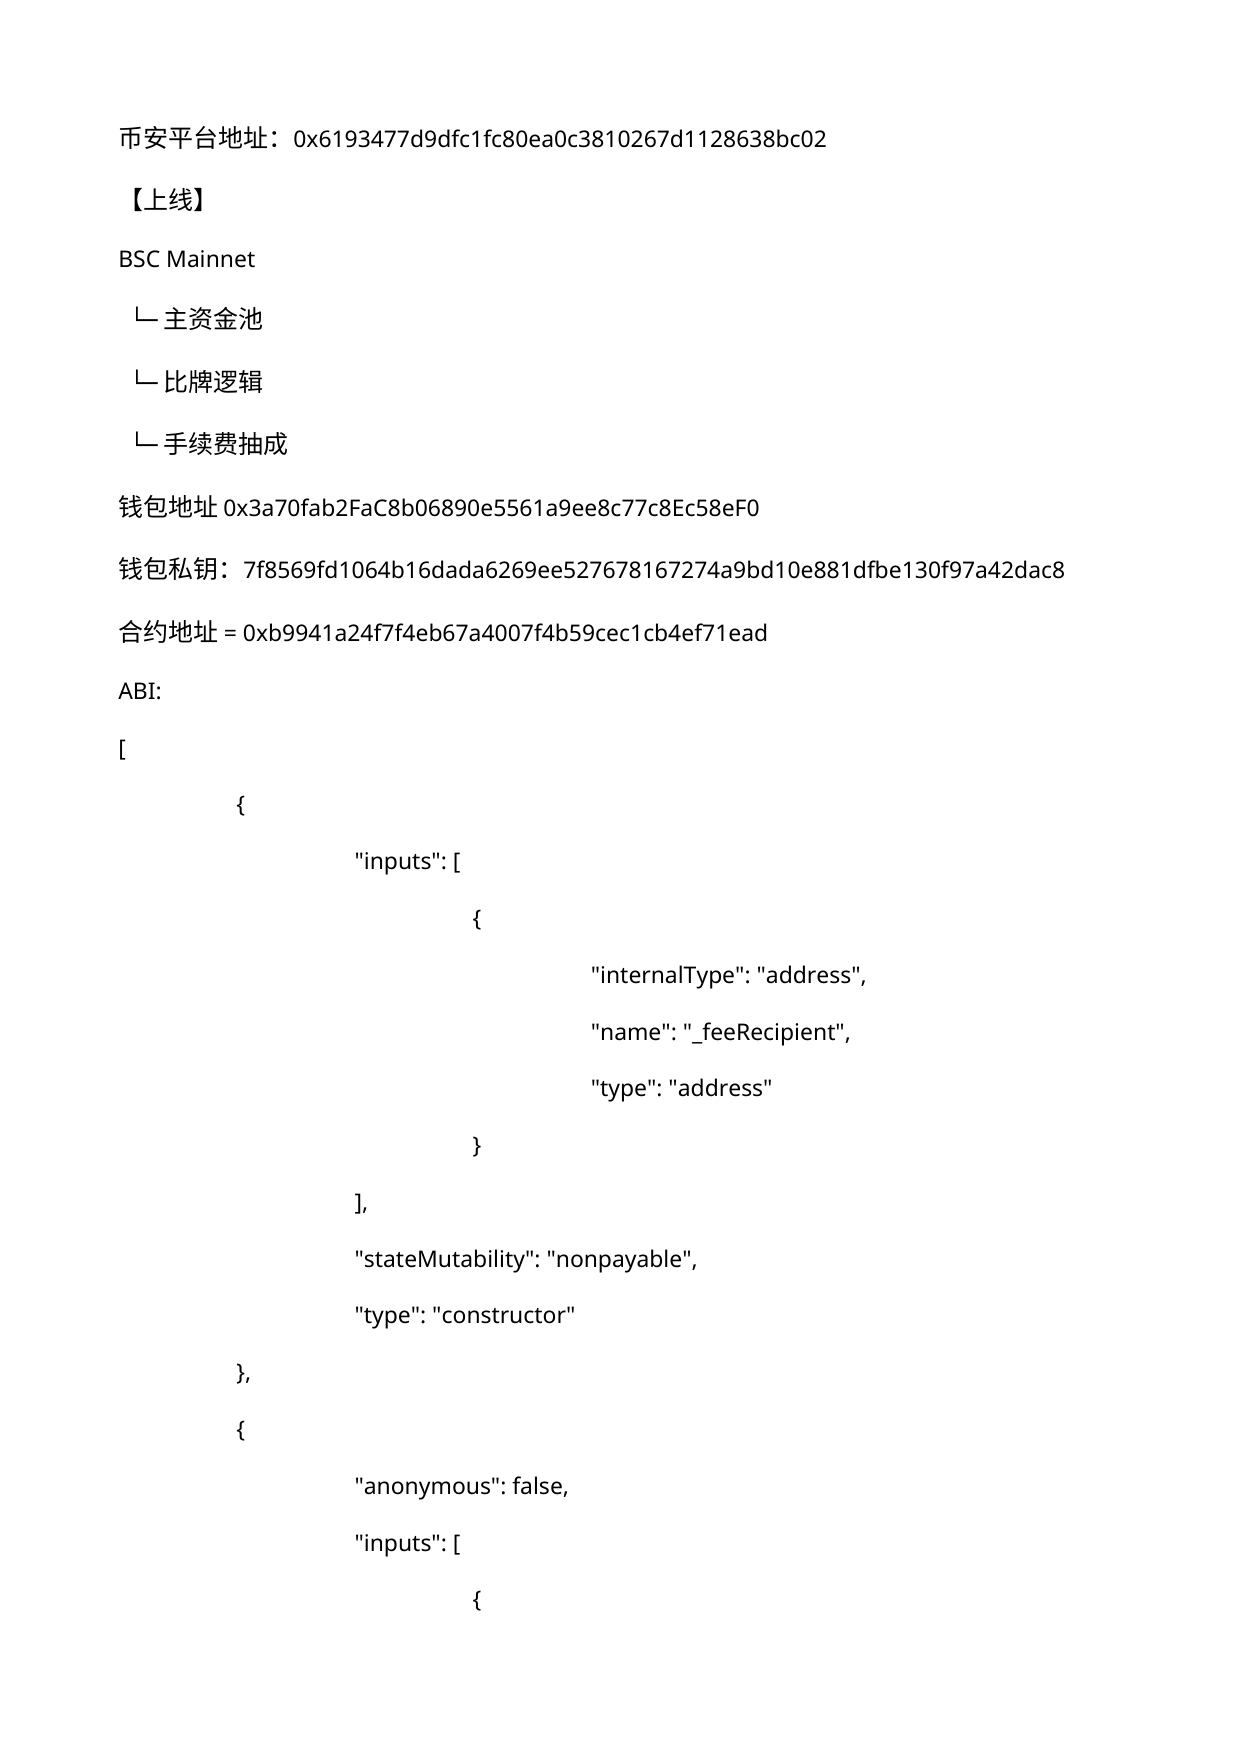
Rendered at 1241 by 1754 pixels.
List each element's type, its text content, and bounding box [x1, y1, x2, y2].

text "inputs": [ [118, 845, 1122, 876]
text "anonymous": false, [118, 1470, 1122, 1501]
text "type": "constructor" [118, 1299, 1122, 1331]
text └─ 主资金池 [118, 300, 1122, 336]
text BSC Mainnet [118, 243, 1122, 274]
text "stateMutability": "nonpayable", [118, 1243, 1122, 1274]
text "inputs": [ [118, 1526, 1122, 1558]
text "type": "address" [118, 1072, 1122, 1103]
text ABI: [118, 675, 1122, 706]
text 钱包地址0x3a70fab2FaC8b06890e5561a9ee8c77c8Ec58eF0 [118, 487, 1122, 524]
text "internalType": "address", [118, 959, 1122, 990]
text 合约地址 = 0xb9941a24f7f4eb67a4007f4b59cec1cb4ef71ead [118, 612, 1122, 649]
text { [118, 788, 1122, 820]
text 币安平台地址：0x6193477d9dfc1fc80ea0c3810267d1128638bc02 [118, 118, 1122, 154]
text └─ 手续费抽成 [118, 425, 1122, 461]
text { [118, 902, 1122, 933]
text "name": "_feeRecipient", [118, 1016, 1122, 1047]
text }, [118, 1356, 1122, 1387]
text └─ 比牌逻辑 [118, 362, 1122, 399]
text { [118, 1583, 1122, 1614]
text } [118, 1129, 1122, 1160]
text 【上线】 [118, 181, 1122, 217]
text ], [118, 1186, 1122, 1217]
text 钱包私钥：7f8569fd1064b16dada6269ee527678167274a9bd10e881dfbe130f97a42dac8 [118, 550, 1122, 586]
text [ [118, 732, 1122, 763]
text { [118, 1413, 1122, 1444]
